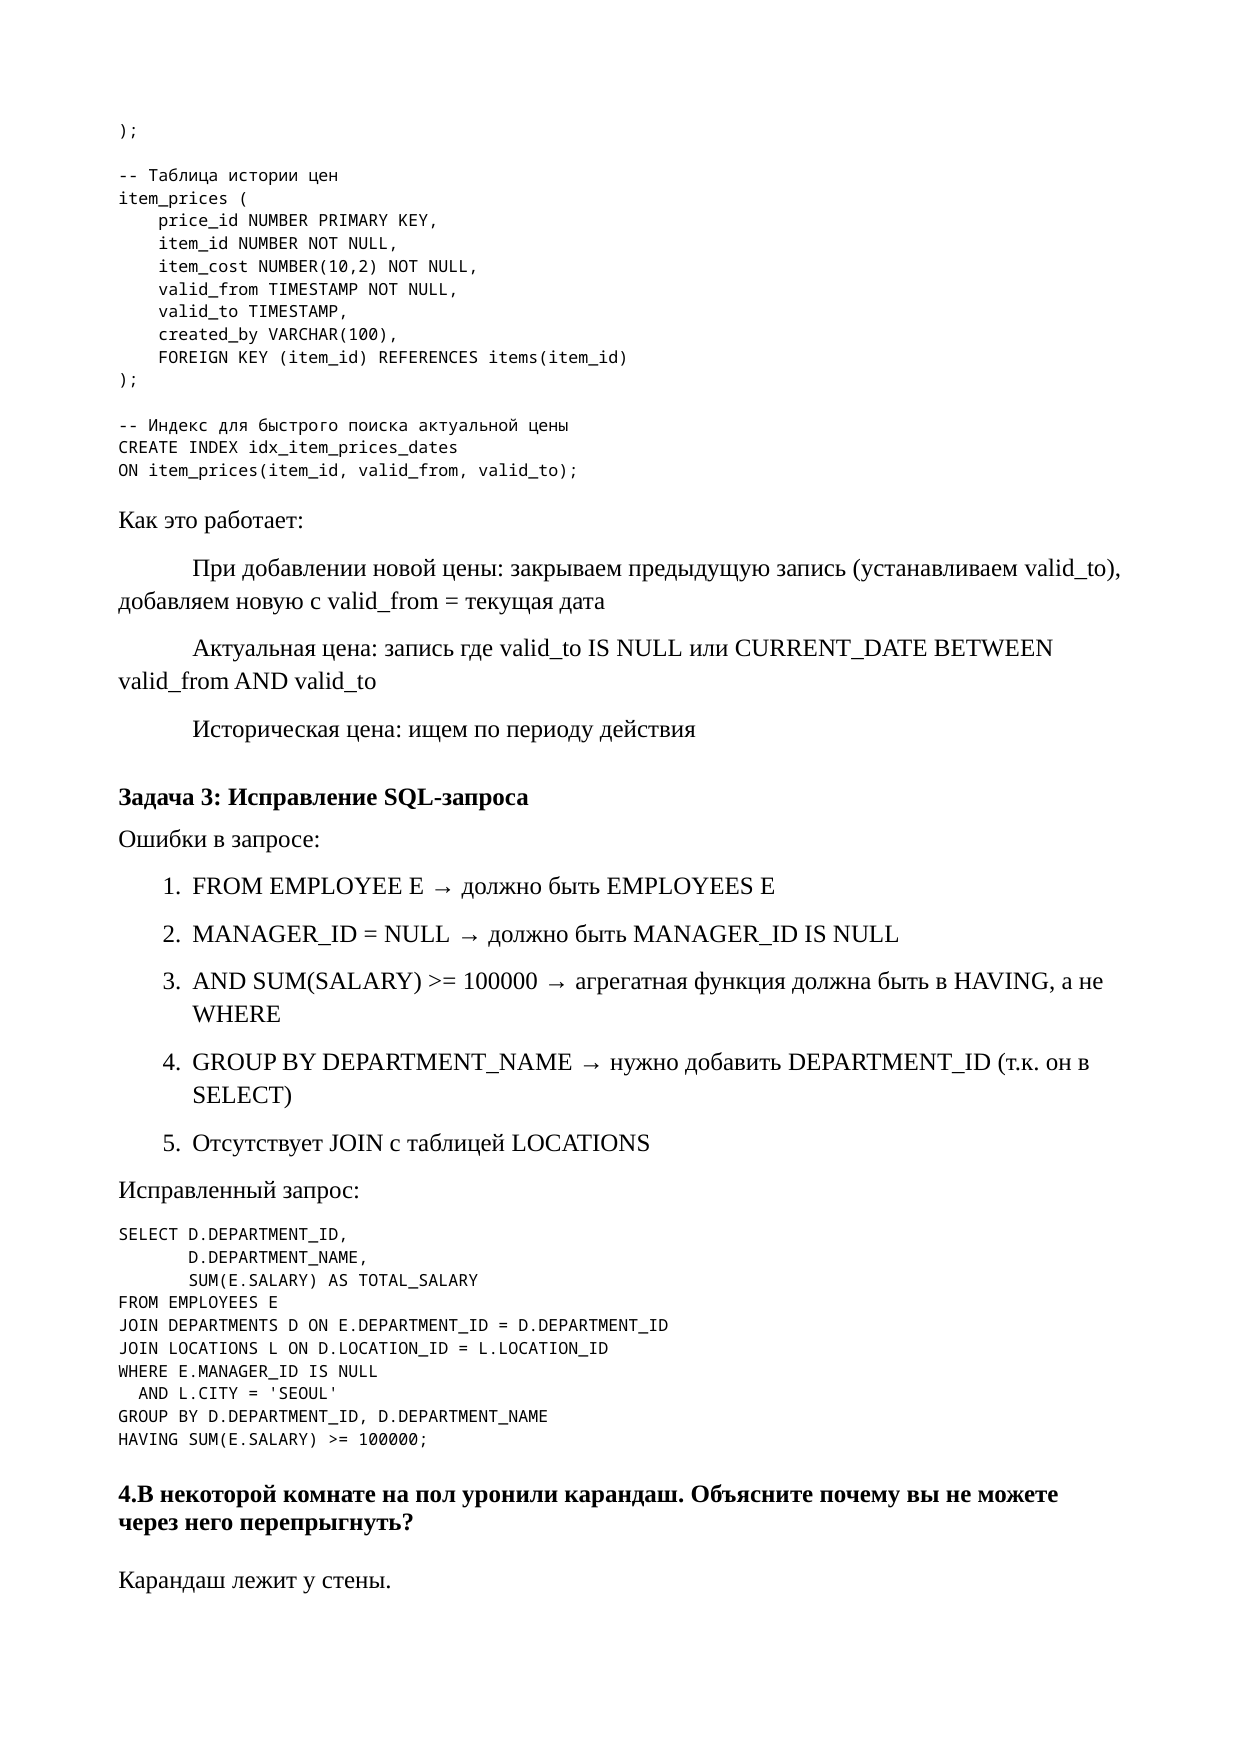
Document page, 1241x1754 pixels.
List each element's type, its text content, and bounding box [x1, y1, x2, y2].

text Ошибки в запросе: [118, 824, 1122, 852]
text AND L.CITY = 'SEOUL' [118, 1382, 1122, 1404]
text Историческая цена: ищем по периоду действия [118, 714, 1122, 743]
text item_cost NUMBER(10,2) NOT NULL, [118, 254, 1122, 277]
text item_id NUMBER NOT NULL, [118, 232, 1122, 254]
text price_id NUMBER PRIMARY KEY, [118, 209, 1122, 232]
list Отсутствует JOIN с таблицей LOCATIONS [162, 1128, 1122, 1156]
text ); [118, 118, 1122, 141]
text CREATE INDEX idx_item_prices_dates [118, 436, 1122, 459]
text valid_from TIMESTAMP NOT NULL, [118, 277, 1122, 300]
list MANAGER_ID = NULL → должно быть MANAGER_ID IS NULL [162, 919, 1122, 948]
text valid_to TIMESTAMP, [118, 300, 1122, 322]
text created_by VARCHAR(100), [118, 322, 1122, 345]
text item_prices ( [118, 186, 1122, 209]
text Исправленный запрос: [118, 1175, 1122, 1204]
text FROM EMPLOYEES E [118, 1291, 1122, 1314]
subtitle Задача 3: Исправление SQL-запроса [118, 782, 1122, 811]
text ON item_prices(item_id, valid_from, valid_to); [118, 459, 1122, 481]
list FROM EMPLOYEE E → должно быть EMPLOYEES E [162, 871, 1122, 900]
text FOREIGN KEY (item_id) REFERENCES items(item_id) [118, 345, 1122, 368]
text WHERE E.MANAGER_ID IS NULL [118, 1359, 1122, 1382]
text -- Индекс для быстрого поиска актуальной цены [118, 413, 1122, 436]
list AND SUM(SALARY) >= 100000 → агрегатная функция должна быть в HAVING, а не WHERE [162, 966, 1122, 1028]
list GROUP BY DEPARTMENT_NAME → нужно добавить DEPARTMENT_ID (т.к. он в SELECT) [162, 1047, 1122, 1109]
text Актуальная цена: запись где valid_to IS NULL или CURRENT_DATE BETWEEN valid_from AND valid_to [118, 633, 1122, 695]
text HAVING SUM(E.SALARY) >= 100000; [118, 1427, 1122, 1450]
text ); [118, 368, 1122, 391]
text D.DEPARTMENT_NAME, [118, 1246, 1122, 1268]
text При добавлении новой цены: закрываем предыдущую запись (устанавливаем valid_to), добавляем новую с valid_from = текущая дата [118, 553, 1122, 614]
text SUM(E.SALARY) AS TOTAL_SALARY [118, 1268, 1122, 1291]
text Карандаш лежит у стены. [118, 1565, 1122, 1594]
text JOIN LOCATIONS L ON D.LOCATION_ID = L.LOCATION_ID [118, 1336, 1122, 1359]
text SELECT D.DEPARTMENT_ID, [118, 1223, 1122, 1246]
text JOIN DEPARTMENTS D ON E.DEPARTMENT_ID = D.DEPARTMENT_ID [118, 1314, 1122, 1336]
text GROUP BY D.DEPARTMENT_ID, D.DEPARTMENT_NAME [118, 1404, 1122, 1427]
text Как это работает: [118, 505, 1122, 534]
text 4.В некоторой комнате на пол уронили карандаш. Объясните почему вы не можете через него перепрыгнуть? [118, 1479, 1122, 1536]
text -- Таблица истории цен [118, 163, 1122, 186]
